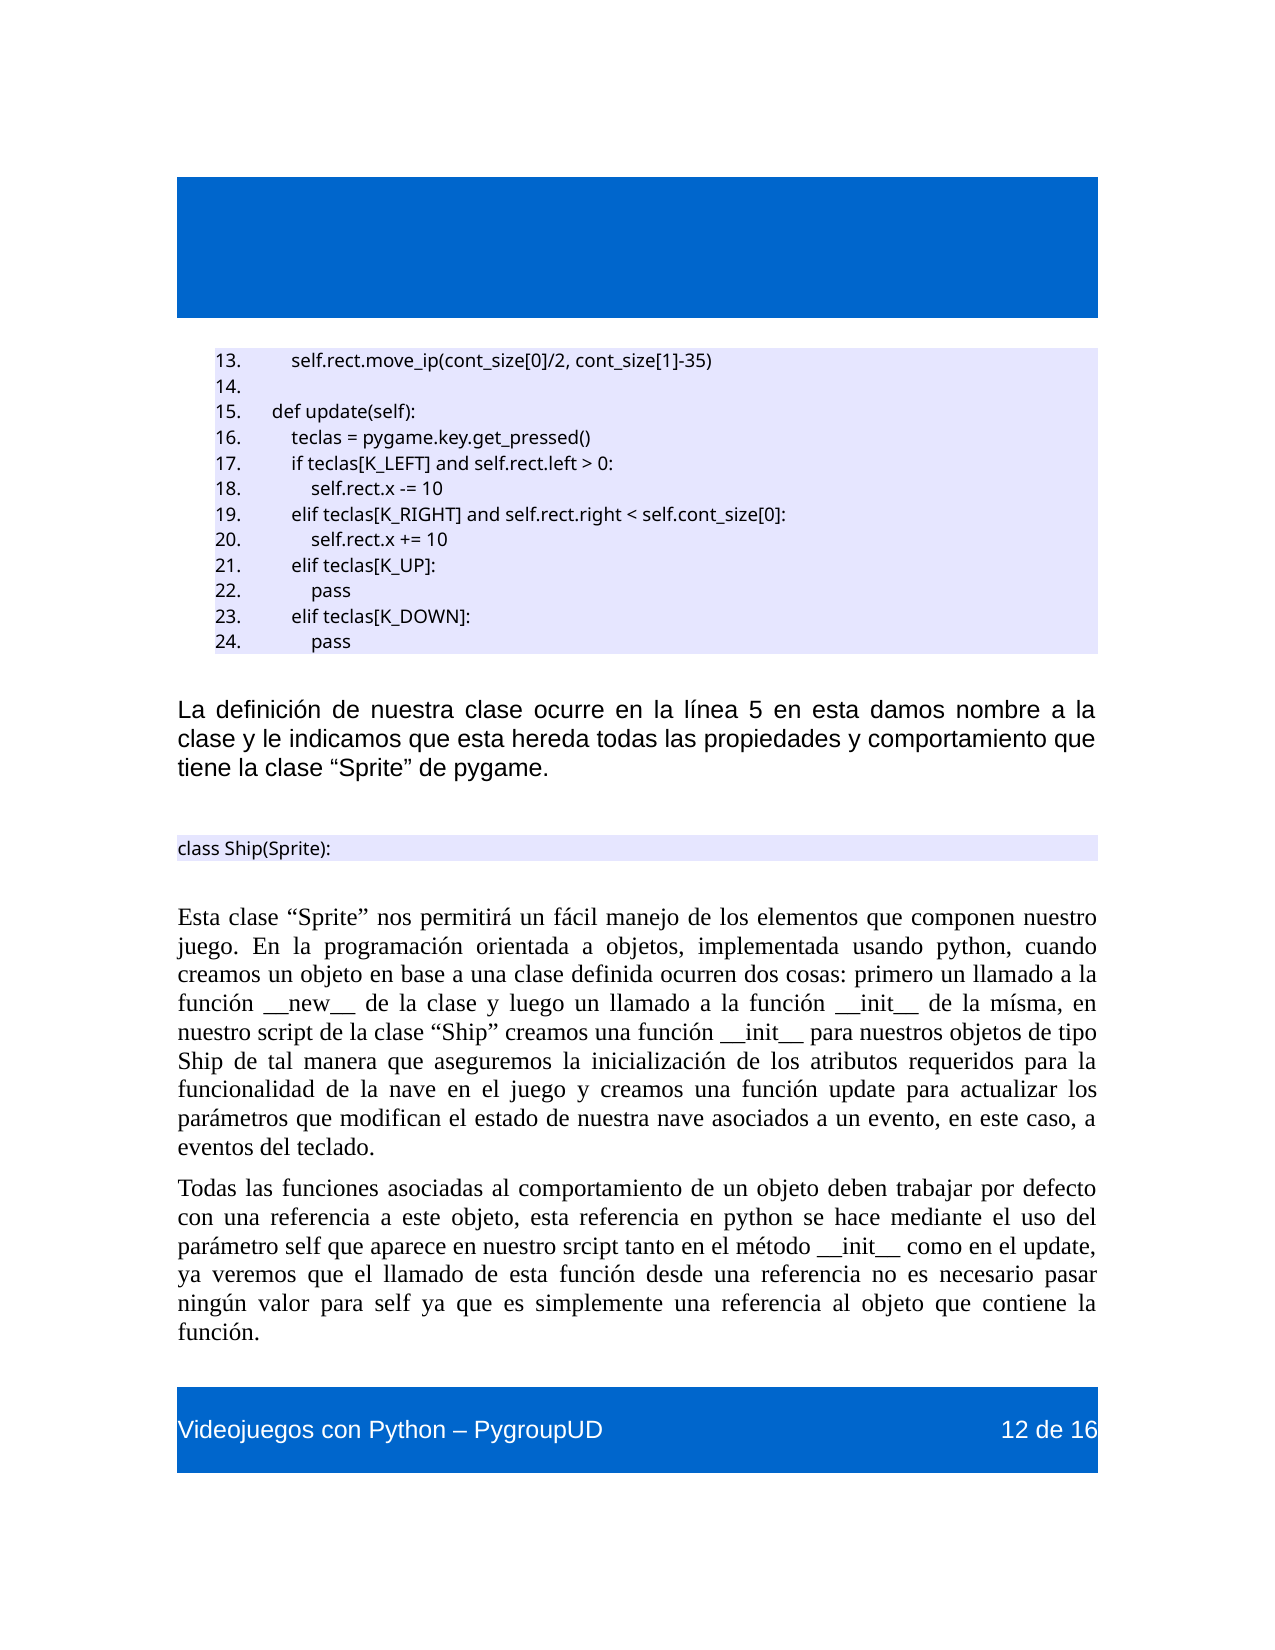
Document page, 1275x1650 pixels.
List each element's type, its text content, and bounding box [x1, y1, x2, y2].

list self.rect.move_ip(cont_size[0]/2, cont_size[1]-35) [215, 348, 1098, 373]
text Esta clase “Sprite” nos permitirá un fácil manejo de los elementos que componen nuestro juego. En la programación orientada a objetos, implementada usando python, cuando creamos un objeto en base a una clase definida ocurren dos cosas: primero un llamado a la función __new__ de la clase y luego un llamado a la función __init__ de la mísma, en nuestro script de la clase “Ship” creamos una función __init__ para nuestros objetos de tipo Ship de tal manera que aseguremos la inicialización de los atributos requeridos para la funcionalidad de la nave en el juego y creamos una función update para actualizar los parámetros que modifican el estado de nuestra nave asociados a un evento, en este caso, a eventos del teclado. [177, 902, 1098, 1161]
list elif teclas[K_UP]: [215, 552, 1098, 577]
list elif teclas[K_RIGHT] and self.rect.right < self.cont_size[0]: [215, 501, 1098, 526]
list elif teclas[K_DOWN]: [215, 603, 1098, 628]
list if teclas[K_LEFT] and self.rect.left > 0: [215, 450, 1098, 475]
list teclas = pygame.key.get_pressed() [215, 424, 1098, 450]
list def update(self): [215, 399, 1098, 424]
text Todas las funciones asociadas al comportamiento de un objeto deben trabajar por defecto con una referencia a este objeto, esta referencia en python se hace mediante el uso del parámetro self que aparece en nuestro srcipt tanto en el método __init__ como en el update, ya veremos que el llamado de esta función desde una referencia no es necesario pasar ningún valor para self ya que es simplemente una referencia al objeto que contiene la función. [177, 1173, 1098, 1346]
list self.rect.x -= 10 [215, 475, 1098, 501]
list pass [215, 577, 1098, 603]
list pass [215, 628, 1098, 654]
text class Ship(Sprite): [177, 835, 1098, 861]
list self.rect.x += 10 [215, 526, 1098, 552]
text La definición de nuestra clase ocurre en la línea 5 en esta damos nombre a la clase y le indicamos que esta hereda todas las propiedades y comportamiento que tiene la clase “Sprite” de pygame. [177, 695, 1098, 781]
